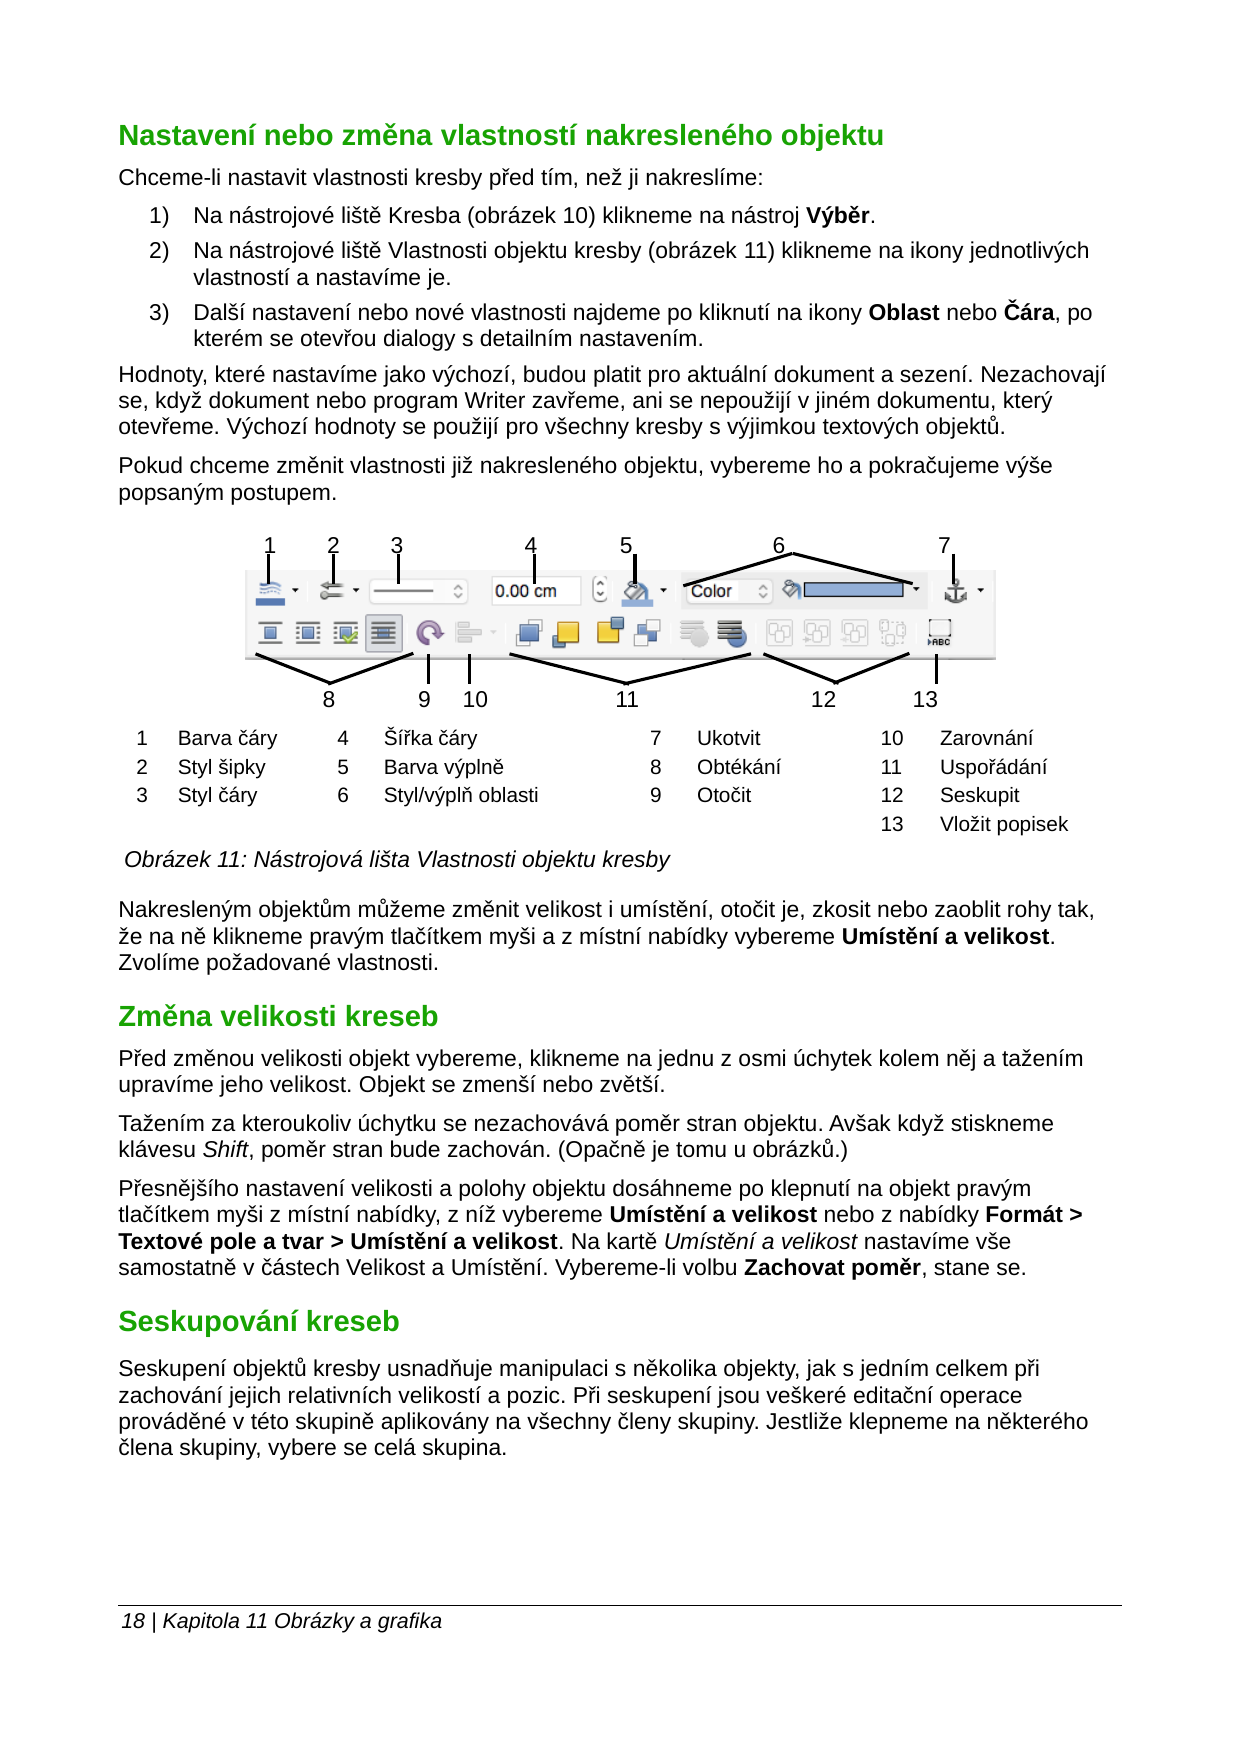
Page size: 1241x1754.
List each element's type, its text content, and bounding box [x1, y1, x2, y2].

text Seskupení objektů kresby usnadňuje manipulaci s několika objekty, jak s jedním celkem při zachování jejich relativních velikostí a pozic. Při seskupení jsou veškeré editační operace prováděné v této skupině aplikovány na všechny členy skupiny. Jestliže klepneme na některého člena skupiny, vybere se celá skupina. [118, 1355, 1122, 1461]
table_cell [632, 811, 679, 840]
table_cell 9 [632, 783, 679, 811]
text Hodnoty, které nastavíme jako výchozí, budou platit pro aktuální dokument a sezení. Nezachovají se, když dokument nebo program Writer zavřeme, ani se nepoužijí v jiném dokumentu, který otevřeme. Výchozí hodnoty se použijí pro všechny kresby s výjimkou textových objektů. [118, 361, 1122, 440]
table_cell Obrázek 11: Nástrojová lišta Vlastnosti objektu kresby [118, 840, 1123, 878]
table_cell [679, 811, 862, 840]
table_cell [118, 811, 160, 840]
table_cell 8 [632, 755, 679, 783]
table_cell 13 [863, 811, 922, 840]
table_cell 1 [118, 726, 160, 754]
table_cell Barva čáry [160, 726, 319, 754]
table_cell [160, 811, 319, 840]
text Tažením za kteroukoliv úchytku se nezachovává poměr stran objektu. Avšak když stiskneme klávesu Shift, poměr stran bude zachován. (Opačně je tomu u obrázků.) [118, 1110, 1122, 1162]
list Další nastavení nebo nové vlastnosti najdeme po kliknutí na ikony Oblast nebo Čára, po kterém se otevřou dialogy s detailním nastavením. [169, 299, 1122, 352]
table_cell Seskupit [922, 783, 1123, 811]
table_cell [319, 811, 366, 840]
text Pokud chceme změnit vlastnosti již nakresleného objektu, vybereme ho a pokračujeme výše popsaným postupem. [118, 452, 1122, 505]
table_cell Zarovnání [922, 726, 1123, 754]
text Přesnějšího nastavení velikosti a polohy objektu dosáhneme po klepnutí na objekt pravým tlačítkem myši z místní nabídky, z níž vybereme Umístění a velikost nebo z nabídky Formát > Textové pole a tvar > Umístění a velikost. Na kartě Umístění a velikost nastavíme vše samostatně v částech Velikost a Umístění. Vybereme-li volbu Zachovat poměr, stane se. [118, 1175, 1122, 1280]
list Chceme-li nastavit vlastnosti kresby před tím, než ji nakreslíme: [118, 163, 1122, 190]
table_cell 11 [863, 755, 922, 783]
text Před změnou velikosti objekt vybereme, klikneme na jednu z osmi úchytek kolem něj a tažením upravíme jeho velikost. Objekt se zmenší nebo zvětší. [118, 1044, 1122, 1097]
table_cell Styl/výplň oblasti [366, 783, 632, 811]
table_cell Uspořádání [922, 755, 1123, 783]
table_cell Styl čáry [160, 783, 319, 811]
table_cell Obtékání [679, 755, 862, 783]
table_cell 7 [632, 726, 679, 754]
table_cell 10 [863, 726, 922, 754]
table_cell 4 [319, 726, 366, 754]
table_cell 3 [118, 783, 160, 811]
table_cell 6 [319, 783, 366, 811]
table_cell Ukotvit [679, 726, 862, 754]
list Na nástrojové liště Vlastnosti objektu kresby (obrázek 11) klikneme na ikony jednotlivých vlastností a nastavíme je. [169, 237, 1122, 290]
table_header [118, 518, 1123, 726]
list Nakresleným objektům můžeme změnit velikost i umístění, otočit je, zkosit nebo zaoblit rohy tak, že na ně klikneme pravým tlačítkem myši a z místní nabídky vybereme Umístění a velikost. Zvolíme požadované vlastnosti. [118, 896, 1122, 976]
subtitle Nastavení nebo změna vlastností nakresleného objektu [118, 118, 1122, 152]
table_cell 12 [863, 783, 922, 811]
subtitle Změna velikosti kreseb [118, 999, 1122, 1033]
table_cell [366, 811, 632, 840]
table_cell Styl šipky [160, 755, 319, 783]
table_cell 5 [319, 755, 366, 783]
table_cell Barva výplně [366, 755, 632, 783]
table_cell Vložit popisek [922, 811, 1123, 840]
picture [245, 570, 996, 660]
list Na nástrojové liště Kresba (obrázek 10) klikneme na nástroj Výběr. [169, 202, 1122, 229]
table_cell Šířka čáry [366, 726, 632, 754]
table_cell 2 [118, 755, 160, 783]
subtitle Seskupování kreseb [118, 1304, 1122, 1337]
table_cell Otočit [679, 783, 862, 811]
